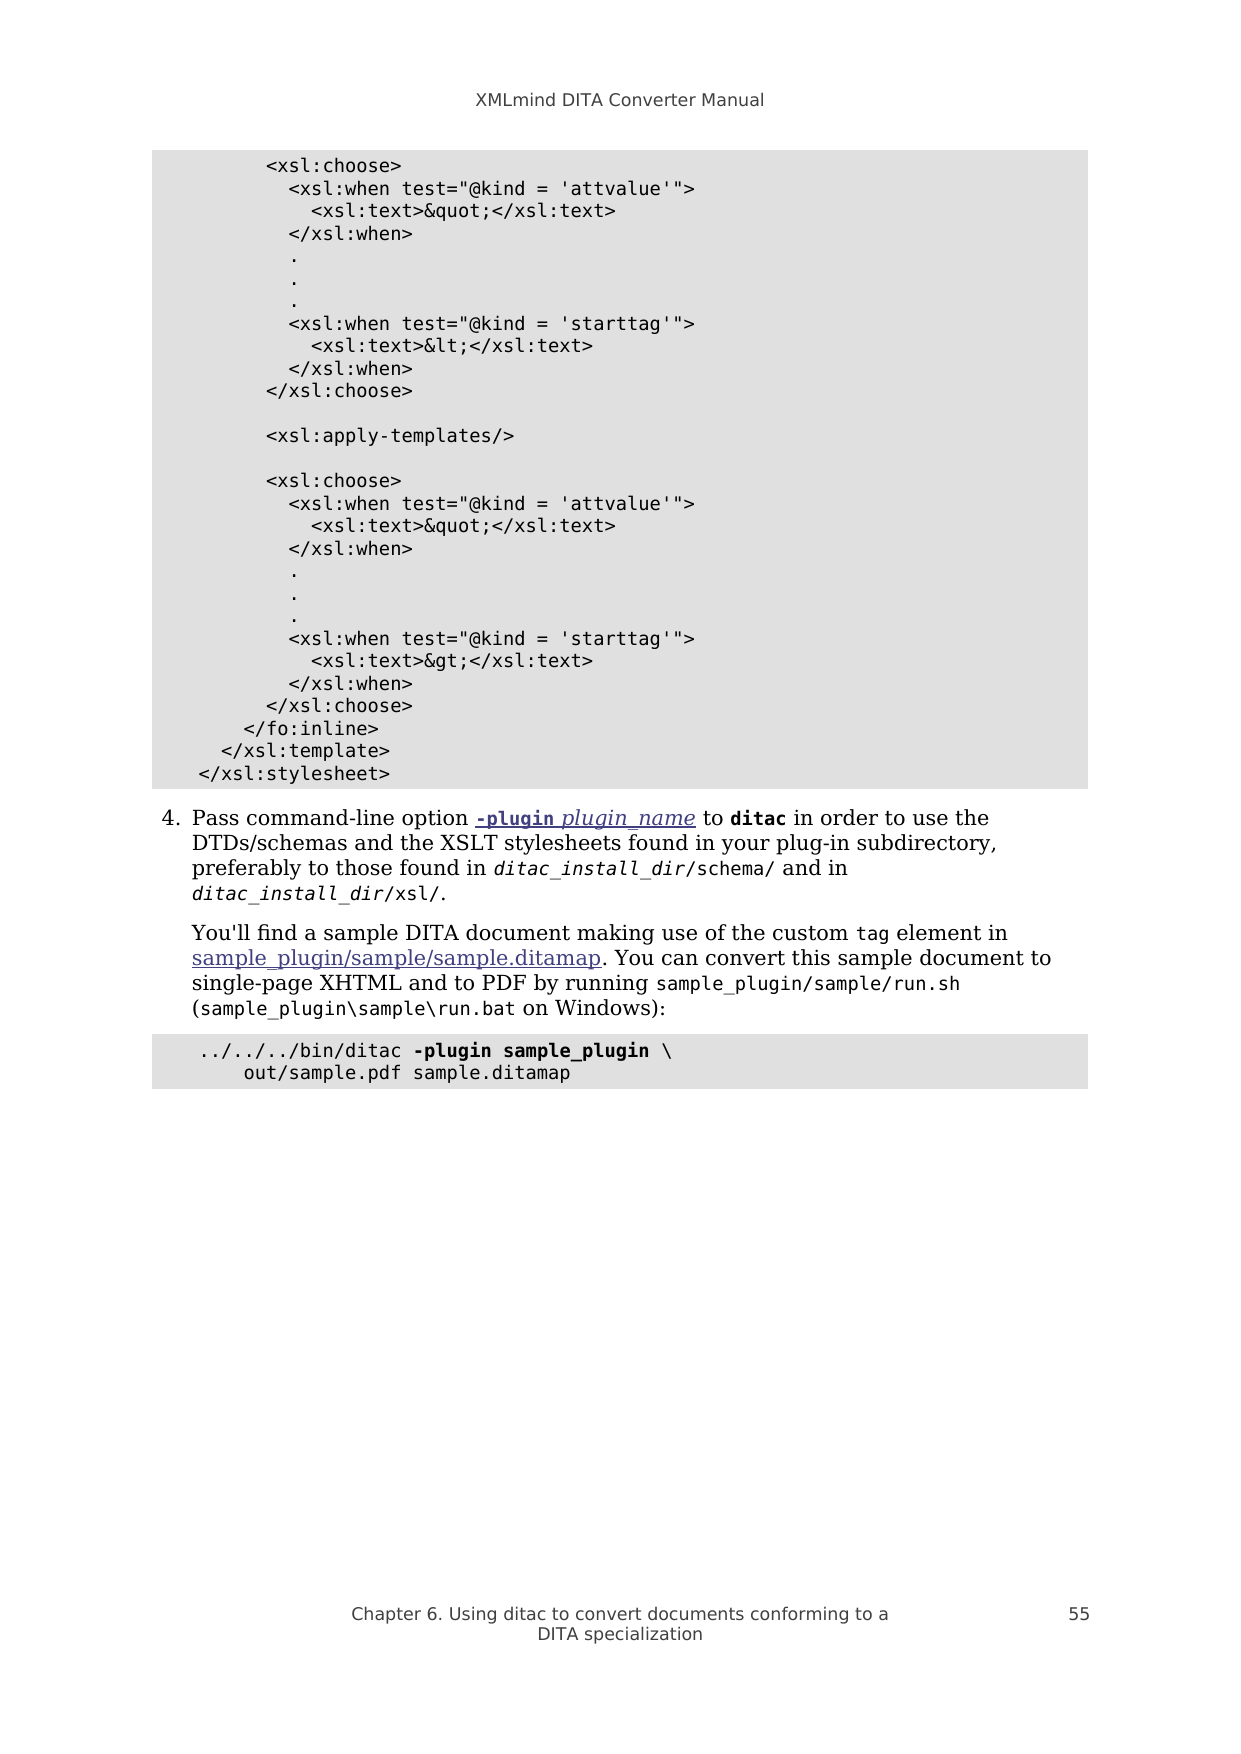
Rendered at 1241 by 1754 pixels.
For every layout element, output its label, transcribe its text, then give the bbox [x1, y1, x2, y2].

list <xsl:choose> <xsl:when test="@kind = 'attvalue'"> <xsl:text>&quot;</xsl:text> </xsl:when> . . . <xsl:when test="@kind = 'starttag'"> <xsl:text>&lt;</xsl:text> </xsl:when> </xsl:choose> <xsl:apply-templates/> <xsl:choose> <xsl:when test="@kind = 'attvalue'"> <xsl:text>&quot;</xsl:text> </xsl:when> . . . <xsl:when test="@kind = 'starttag'"> <xsl:text>&gt;</xsl:text> </xsl:when> </xsl:choose> </fo:inline> </xsl:template> </xsl:stylesheet> [152, 150, 1088, 789]
list ../../../bin/ditac -plugin sample_plugin \ out/sample.pdf sample.ditamap [152, 1034, 1088, 1089]
list You'll find a sample DITA document making use of the custom tag element in sample_plugin/sample/sample.ditamap. You can convert this sample document to single-page XHTML and to PDF by running sample_plugin/sample/run.sh (sample_plugin\sample\run.bat on Windows): [150, 920, 1090, 1020]
list Pass command-line option -plugin plugin_name to ditac in order to use the DTDs/schemas and the XSLT stylesheets found in your plug-in subdirectory, preferably to those found in ditac_install_dir/schema/ and in ditac_install_dir/xsl/. [150, 805, 1090, 905]
